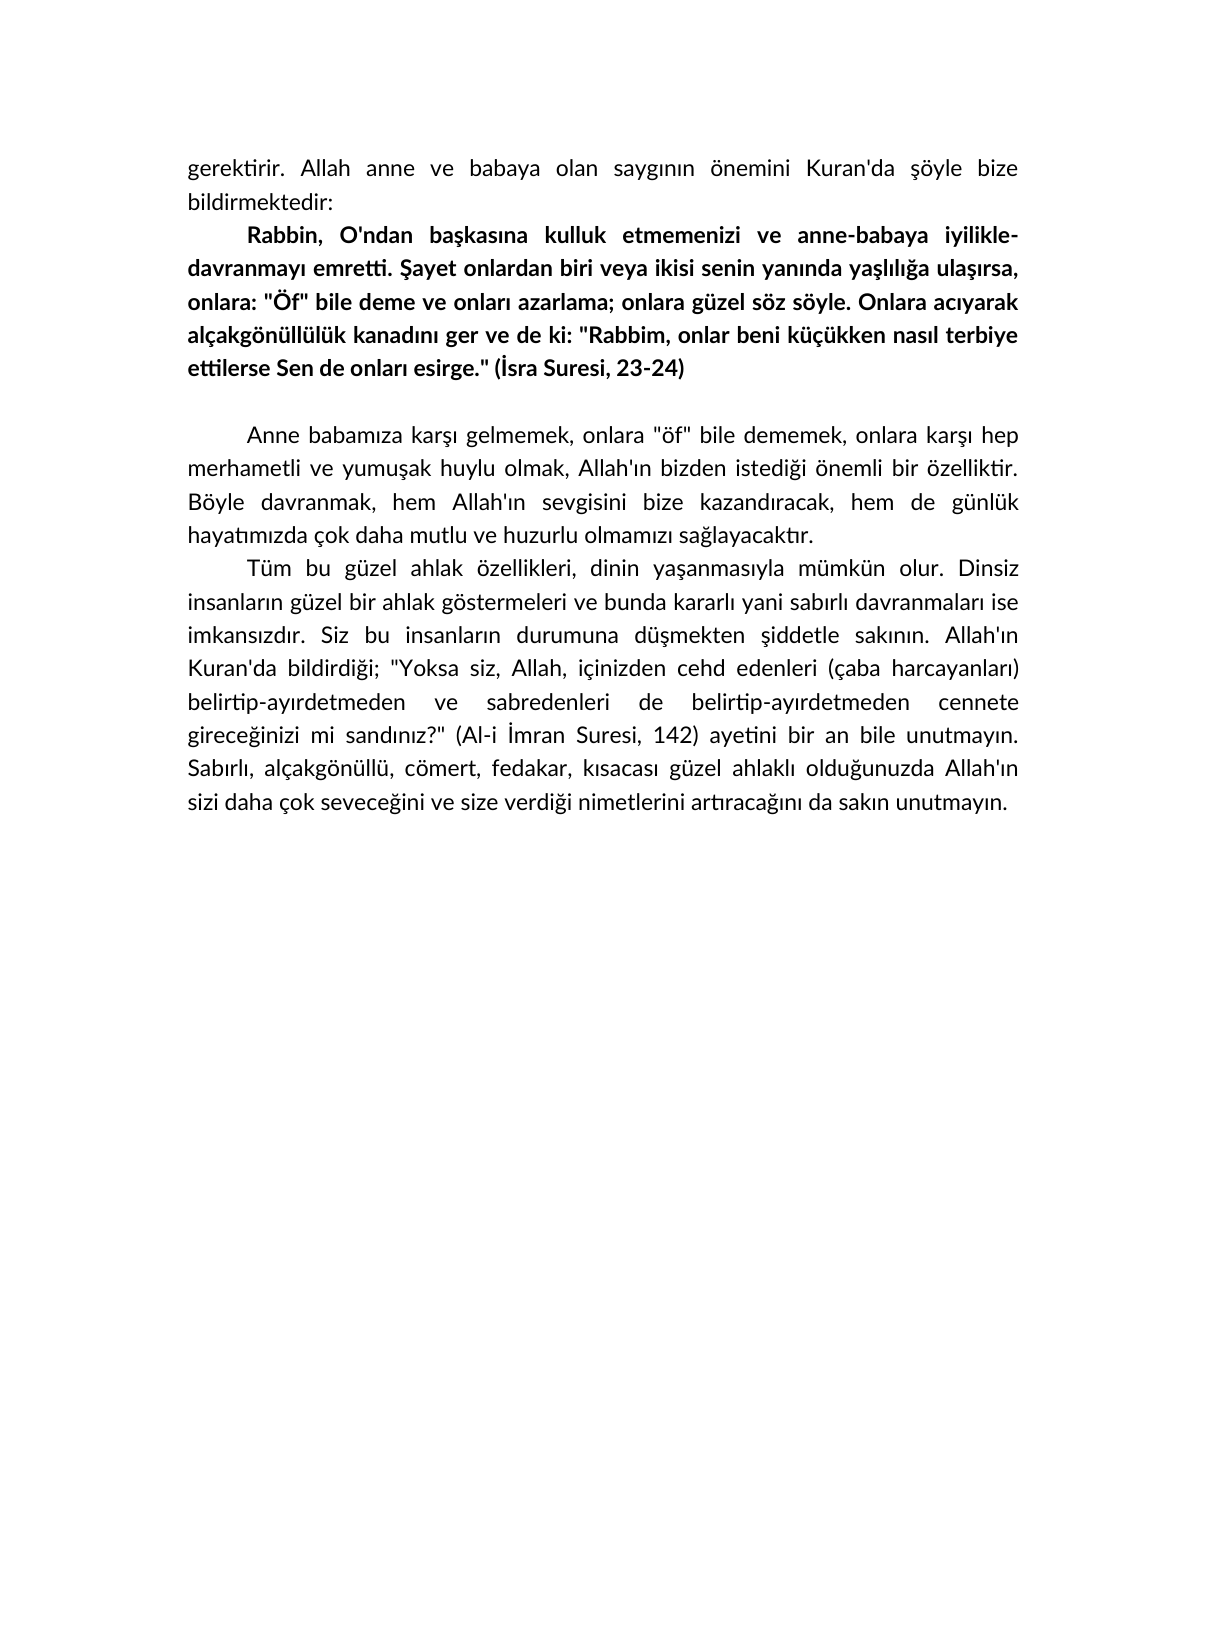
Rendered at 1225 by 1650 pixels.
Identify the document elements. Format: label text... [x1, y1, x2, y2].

text Rabbin, O'ndan başkasına kulluk etmemenizi ve anne-babaya iyilikle-davranmayı emretti. Şayet onlardan biri veya ikisi senin yanında yaşlılığa ulaşırsa, onlara: "Öf" bile deme ve onları azarlama; onlara güzel söz söyle. Onlara acıyarak alçakgönüllülük kanadını ger ve de ki: "Rabbim, onlar beni küçükken nasıl terbiye ettilerse Sen de onları esirge." (İsra Suresi, 23-24) [187, 217, 1020, 383]
text gerektirir. Allah anne ve babaya olan saygının önemini Kuran'da şöyle bize bildirmektedir: [187, 150, 1020, 217]
text Anne babamıza karşı gelmemek, onlara "öf" bile dememek, onlara karşı hep merhametli ve yumuşak huylu olmak, Allah'ın bizden istediği önemli bir özelliktir. Böyle davranmak, hem Allah'ın sevgisini bize kazandıracak, hem de günlük hayatımızda çok daha mutlu ve huzurlu olmamızı sağlayacaktır. [187, 417, 1020, 550]
text Tüm bu güzel ahlak özellikleri, dinin yaşanmasıyla mümkün olur. Dinsiz insanların güzel bir ahlak göstermeleri ve bunda kararlı yani sabırlı davranmaları ise imkansızdır. Siz bu insanların durumuna düşmekten şiddetle sakının. Allah'ın Kuran'da bildirdiği; "Yoksa siz, Allah, içinizden cehd edenleri (çaba harcayanları) belirtip-ayırdetmeden ve sabredenleri de belirtip-ayırdetmeden cennete gireceğinizi mi sandınız?" (Al-i İmran Suresi, 142) ayetini bir an bile unutmayın. Sabırlı, alçakgönüllü, cömert, fedakar, kısacası güzel ahlaklı olduğunuzda Allah'ın sizi daha çok seveceğini ve size verdiği nimetlerini artıracağını da sakın unutmayın. [187, 550, 1020, 817]
